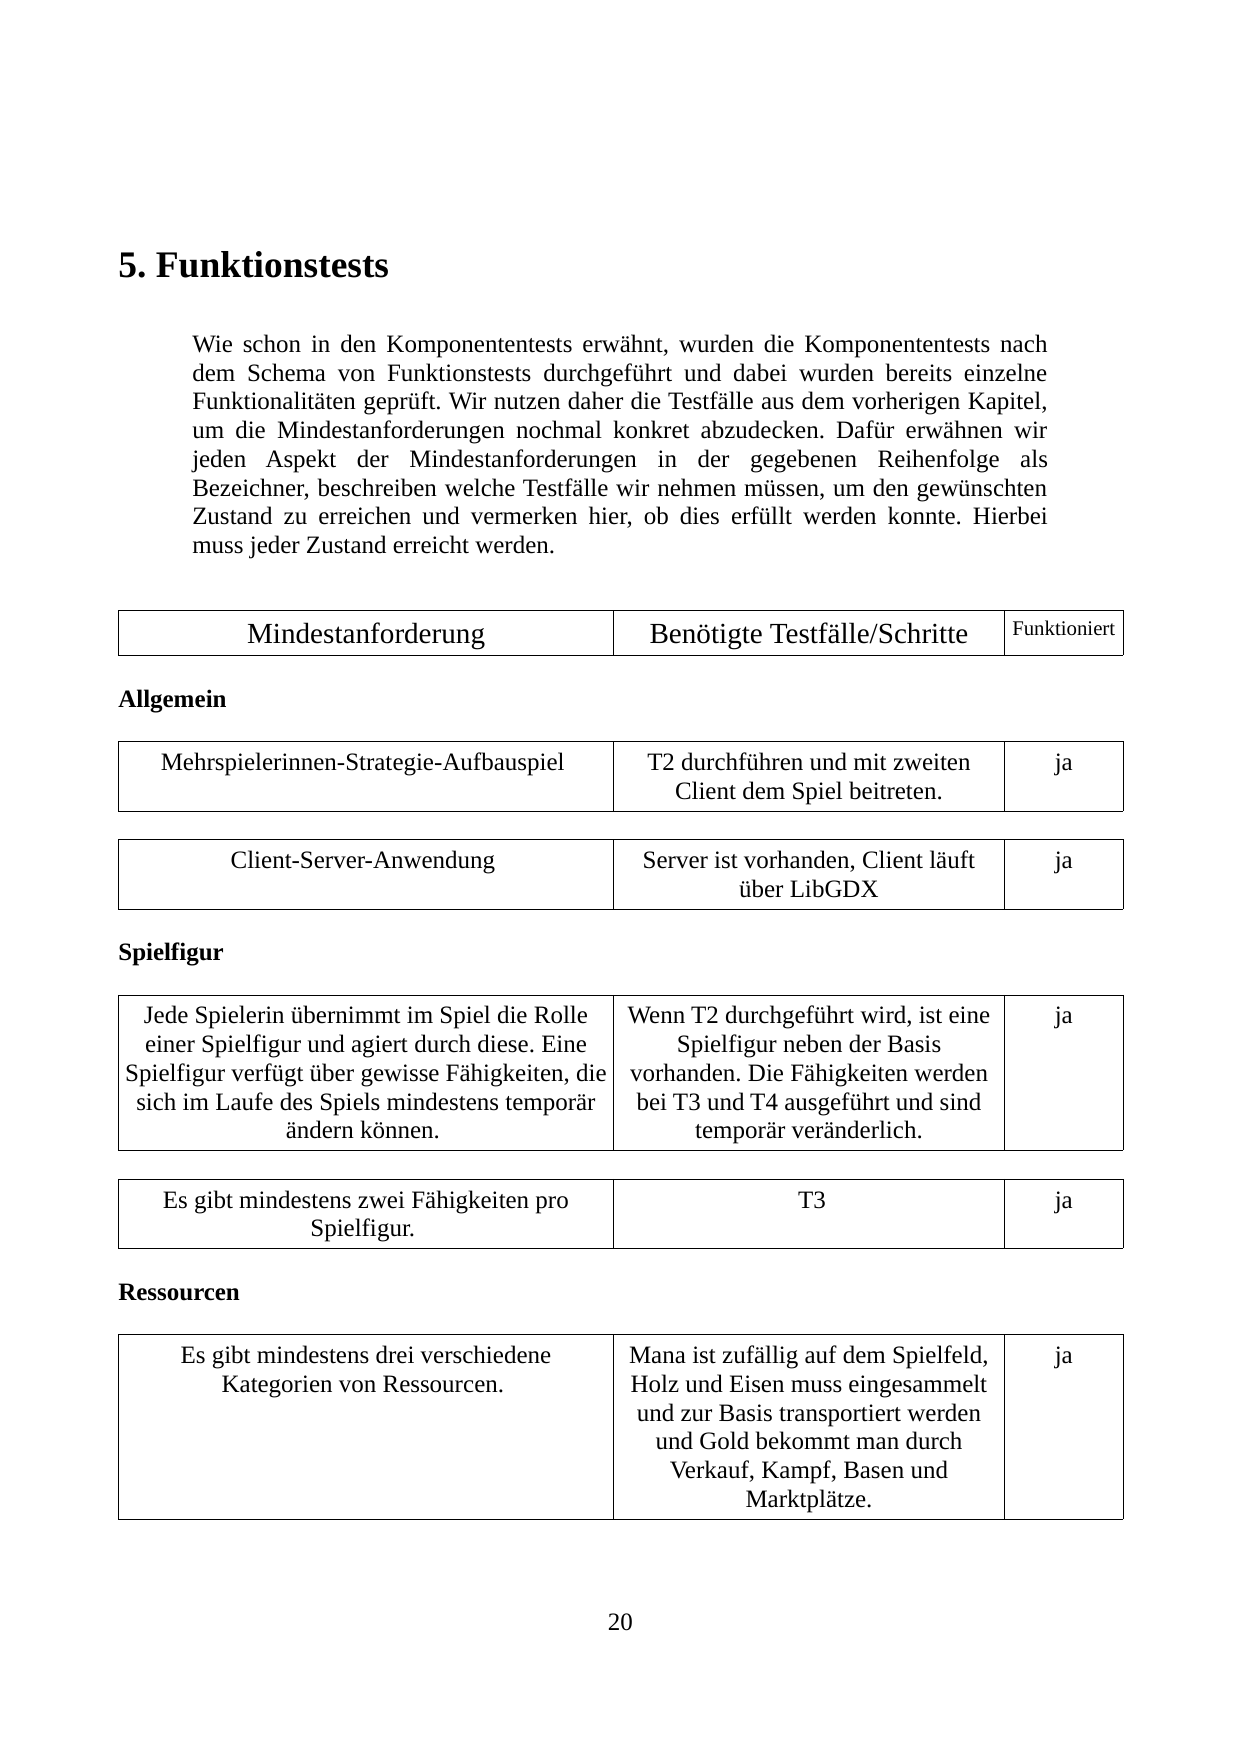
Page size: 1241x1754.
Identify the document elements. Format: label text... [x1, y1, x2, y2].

text Spielfigur [118, 937, 1122, 966]
table_header Mindestanforderung [119, 611, 613, 655]
table_header ja [1005, 996, 1123, 1150]
table_header Benötigte Testfälle/Schritte [614, 611, 1004, 655]
table_header Client-Server-Anwendung [119, 840, 613, 908]
table_header Server ist vorhanden, Client läuft über LibGDX [614, 840, 1004, 908]
table_header ja [1005, 1180, 1123, 1248]
table_header Mehrspielerinnen-Strategie-Aufbauspiel [119, 742, 613, 811]
table_header T3 [614, 1180, 1004, 1248]
text Wie schon in den Komponententests erwähnt, wurden die Komponententests nach dem Schema von Funktionstests durchgeführt und dabei wurden bereits einzelne Funktionalitäten geprüft. Wir nutzen daher die Testfälle aus dem vorherigen Kapitel, um die Mindestanforderungen nochmal konkret abzudecken. Dafür erwähnen wir jeden Aspekt der Mindestanforderungen in der gegebenen Reihenfolge als Bezeichner, beschreiben welche Testfälle wir nehmen müssen, um den gewünschten Zustand zu erreichen und vermerken hier, ob dies erfüllt werden konnte. Hierbei muss jeder Zustand erreicht werden. [192, 329, 1048, 559]
table_header ja [1005, 840, 1123, 908]
table_header Es gibt mindestens zwei Fähigkeiten pro Spielfigur. [119, 1180, 613, 1248]
table_header T2 durchführen und mit zweiten Client dem Spiel beitreten. [614, 742, 1004, 811]
table_header Jede Spielerin übernimmt im Spiel die Rolle einer Spielfigur und agiert durch diese. Eine Spielfigur verfügt über gewisse Fähigkeiten, die sich im Laufe des Spiels mindestens temporär ändern können. [119, 996, 613, 1150]
table_header Funktioniert [1005, 611, 1123, 655]
text 5. Funktionstests [118, 243, 1047, 286]
table_header Es gibt mindestens drei verschiedene Kategorien von Ressourcen. [119, 1335, 613, 1518]
text Ressourcen [118, 1277, 1122, 1306]
table_header Wenn T2 durchgeführt wird, ist eine Spielfigur neben der Basis vorhanden. Die Fähigkeiten werden bei T3 und T4 ausgeführt und sind temporär veränderlich. [614, 996, 1004, 1150]
table_header ja [1005, 742, 1123, 811]
table_header Mana ist zufällig auf dem Spielfeld, Holz und Eisen muss eingesammelt und zur Basis transportiert werden und Gold bekommt man durch Verkauf, Kampf, Basen und Marktplätze. [614, 1335, 1004, 1518]
text Allgemein [118, 684, 1047, 713]
table_header ja [1005, 1335, 1123, 1518]
